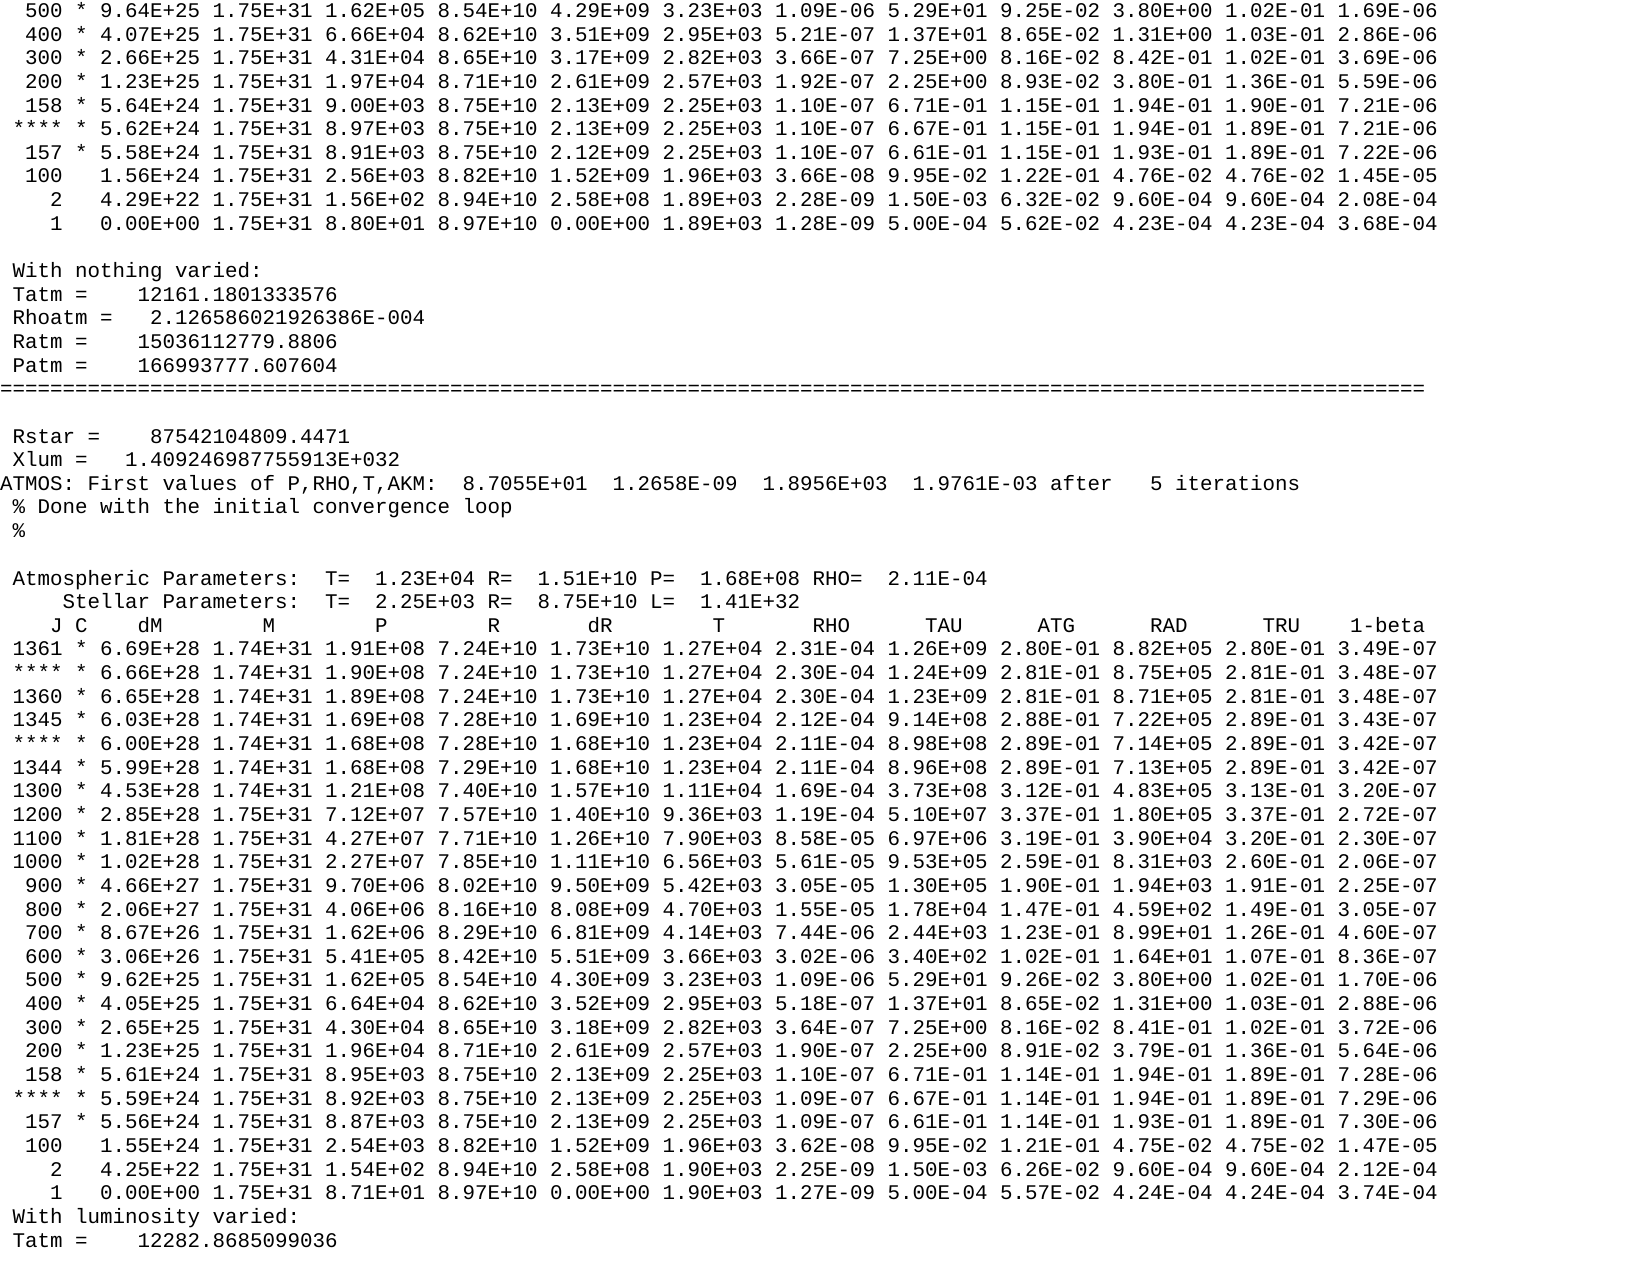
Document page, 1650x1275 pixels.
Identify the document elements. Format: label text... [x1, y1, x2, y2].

text **** * 5.59E+24 1.75E+31 8.92E+03 8.75E+10 2.13E+09 2.25E+03 1.09E-07 6.67E-01 1.14E-01 1.94E-01 1.89E-01 7.29E-06 [0, 1088, 1650, 1111]
text 300 * 2.66E+25 1.75E+31 4.31E+04 8.65E+10 3.17E+09 2.82E+03 3.66E-07 7.25E+00 8.16E-02 8.42E-01 1.02E-01 3.69E-06 [0, 47, 1650, 71]
text 300 * 2.65E+25 1.75E+31 4.30E+04 8.65E+10 3.18E+09 2.82E+03 3.64E-07 7.25E+00 8.16E-02 8.41E-01 1.02E-01 3.72E-06 [0, 1017, 1650, 1040]
text 1300 * 4.53E+28 1.74E+31 1.21E+08 7.40E+10 1.57E+10 1.11E+04 1.69E-04 3.73E+08 3.12E-01 4.83E+05 3.13E-01 3.20E-07 [0, 780, 1650, 804]
text Atmospheric Parameters: T= 1.23E+04 R= 1.51E+10 P= 1.68E+08 RHO= 2.11E-04 [0, 567, 1650, 591]
text **** * 6.00E+28 1.74E+31 1.68E+08 7.28E+10 1.68E+10 1.23E+04 2.11E-04 8.98E+08 2.89E-01 7.14E+05 2.89E-01 3.42E-07 [0, 733, 1650, 757]
text Tatm = 12161.1801333576 [0, 284, 1650, 307]
text Rhoatm = 2.126586021926386E-004 [0, 307, 1650, 331]
text 1344 * 5.99E+28 1.74E+31 1.68E+08 7.29E+10 1.68E+10 1.23E+04 2.11E-04 8.96E+08 2.89E-01 7.13E+05 2.89E-01 3.42E-07 [0, 757, 1650, 780]
text 1 0.00E+00 1.75E+31 8.80E+01 8.97E+10 0.00E+00 1.89E+03 1.28E-09 5.00E-04 5.62E-02 4.23E-04 4.23E-04 3.68E-04 [0, 213, 1650, 236]
text % Done with the initial convergence loop [0, 497, 1650, 520]
text 600 * 3.06E+26 1.75E+31 5.41E+05 8.42E+10 5.51E+09 3.66E+03 3.02E-06 3.40E+02 1.02E-01 1.64E+01 1.07E-01 8.36E-07 [0, 946, 1650, 969]
text 900 * 4.66E+27 1.75E+31 9.70E+06 8.02E+10 9.50E+09 5.42E+03 3.05E-05 1.30E+05 1.90E-01 1.94E+03 1.91E-01 2.25E-07 [0, 875, 1650, 898]
text % [0, 520, 1650, 544]
text **** * 6.66E+28 1.74E+31 1.90E+08 7.24E+10 1.73E+10 1.27E+04 2.30E-04 1.24E+09 2.81E-01 8.75E+05 2.81E-01 3.48E-07 [0, 662, 1650, 686]
text 2 4.29E+22 1.75E+31 1.56E+02 8.94E+10 2.58E+08 1.89E+03 2.28E-09 1.50E-03 6.32E-02 9.60E-04 9.60E-04 2.08E-04 [0, 189, 1650, 213]
text 100 1.55E+24 1.75E+31 2.54E+03 8.82E+10 1.52E+09 1.96E+03 3.62E-08 9.95E-02 1.21E-01 4.75E-02 4.75E-02 1.47E-05 [0, 1135, 1650, 1159]
text Rstar = 87542104809.4471 [0, 426, 1650, 449]
text 700 * 8.67E+26 1.75E+31 1.62E+06 8.29E+10 6.81E+09 4.14E+03 7.44E-06 2.44E+03 1.23E-01 8.99E+01 1.26E-01 4.60E-07 [0, 922, 1650, 946]
text 157 * 5.58E+24 1.75E+31 8.91E+03 8.75E+10 2.12E+09 2.25E+03 1.10E-07 6.61E-01 1.15E-01 1.93E-01 1.89E-01 7.22E-06 [0, 142, 1650, 166]
text 400 * 4.07E+25 1.75E+31 6.66E+04 8.62E+10 3.51E+09 2.95E+03 5.21E-07 1.37E+01 8.65E-02 1.31E+00 1.03E-01 2.86E-06 [0, 24, 1650, 47]
text 158 * 5.61E+24 1.75E+31 8.95E+03 8.75E+10 2.13E+09 2.25E+03 1.10E-07 6.71E-01 1.14E-01 1.94E-01 1.89E-01 7.28E-06 [0, 1064, 1650, 1088]
text 200 * 1.23E+25 1.75E+31 1.97E+04 8.71E+10 2.61E+09 2.57E+03 1.92E-07 2.25E+00 8.93E-02 3.80E-01 1.36E-01 5.59E-06 [0, 71, 1650, 94]
text With luminosity varied: [0, 1206, 1650, 1229]
text 1361 * 6.69E+28 1.74E+31 1.91E+08 7.24E+10 1.73E+10 1.27E+04 2.31E-04 1.26E+09 2.80E-01 8.82E+05 2.80E-01 3.49E-07 [0, 638, 1650, 662]
text Stellar Parameters: T= 2.25E+03 R= 8.75E+10 L= 1.41E+32 [0, 591, 1650, 615]
text 1200 * 2.85E+28 1.75E+31 7.12E+07 7.57E+10 1.40E+10 9.36E+03 1.19E-04 5.10E+07 3.37E-01 1.80E+05 3.37E-01 2.72E-07 [0, 804, 1650, 828]
text 1000 * 1.02E+28 1.75E+31 2.27E+07 7.85E+10 1.11E+10 6.56E+03 5.61E-05 9.53E+05 2.59E-01 8.31E+03 2.60E-01 2.06E-07 [0, 851, 1650, 875]
text 157 * 5.56E+24 1.75E+31 8.87E+03 8.75E+10 2.13E+09 2.25E+03 1.09E-07 6.61E-01 1.14E-01 1.93E-01 1.89E-01 7.30E-06 [0, 1111, 1650, 1135]
text 800 * 2.06E+27 1.75E+31 4.06E+06 8.16E+10 8.08E+09 4.70E+03 1.55E-05 1.78E+04 1.47E-01 4.59E+02 1.49E-01 3.05E-07 [0, 898, 1650, 922]
text ================================================================================================================== [0, 378, 1650, 402]
text Xlum = 1.409246987755913E+032 [0, 449, 1650, 473]
text ATMOS: First values of P,RHO,T,AKM: 8.7055E+01 1.2658E-09 1.8956E+03 1.9761E-03 after 5 iterations [0, 473, 1650, 497]
text 100 1.56E+24 1.75E+31 2.56E+03 8.82E+10 1.52E+09 1.96E+03 3.66E-08 9.95E-02 1.22E-01 4.76E-02 4.76E-02 1.45E-05 [0, 166, 1650, 189]
text With nothing varied: [0, 260, 1650, 284]
text 500 * 9.64E+25 1.75E+31 1.62E+05 8.54E+10 4.29E+09 3.23E+03 1.09E-06 5.29E+01 9.25E-02 3.80E+00 1.02E-01 1.69E-06 [0, 0, 1650, 24]
text Ratm = 15036112779.8806 [0, 331, 1650, 355]
text 500 * 9.62E+25 1.75E+31 1.62E+05 8.54E+10 4.30E+09 3.23E+03 1.09E-06 5.29E+01 9.26E-02 3.80E+00 1.02E-01 1.70E-06 [0, 969, 1650, 993]
text J C dM M P R dR T RHO TAU ATG RAD TRU 1-beta [0, 615, 1650, 638]
text 158 * 5.64E+24 1.75E+31 9.00E+03 8.75E+10 2.13E+09 2.25E+03 1.10E-07 6.71E-01 1.15E-01 1.94E-01 1.90E-01 7.21E-06 [0, 94, 1650, 118]
text 1 0.00E+00 1.75E+31 8.71E+01 8.97E+10 0.00E+00 1.90E+03 1.27E-09 5.00E-04 5.57E-02 4.24E-04 4.24E-04 3.74E-04 [0, 1182, 1650, 1206]
text 1360 * 6.65E+28 1.74E+31 1.89E+08 7.24E+10 1.73E+10 1.27E+04 2.30E-04 1.23E+09 2.81E-01 8.71E+05 2.81E-01 3.48E-07 [0, 686, 1650, 709]
text Patm = 166993777.607604 [0, 355, 1650, 378]
text 2 4.25E+22 1.75E+31 1.54E+02 8.94E+10 2.58E+08 1.90E+03 2.25E-09 1.50E-03 6.26E-02 9.60E-04 9.60E-04 2.12E-04 [0, 1159, 1650, 1182]
text **** * 5.62E+24 1.75E+31 8.97E+03 8.75E+10 2.13E+09 2.25E+03 1.10E-07 6.67E-01 1.15E-01 1.94E-01 1.89E-01 7.21E-06 [0, 118, 1650, 142]
text Tatm = 12282.8685099036 [0, 1229, 1650, 1253]
text 1345 * 6.03E+28 1.74E+31 1.69E+08 7.28E+10 1.69E+10 1.23E+04 2.12E-04 9.14E+08 2.88E-01 7.22E+05 2.89E-01 3.43E-07 [0, 709, 1650, 733]
text 1100 * 1.81E+28 1.75E+31 4.27E+07 7.71E+10 1.26E+10 7.90E+03 8.58E-05 6.97E+06 3.19E-01 3.90E+04 3.20E-01 2.30E-07 [0, 828, 1650, 851]
text 200 * 1.23E+25 1.75E+31 1.96E+04 8.71E+10 2.61E+09 2.57E+03 1.90E-07 2.25E+00 8.91E-02 3.79E-01 1.36E-01 5.64E-06 [0, 1040, 1650, 1064]
text 400 * 4.05E+25 1.75E+31 6.64E+04 8.62E+10 3.52E+09 2.95E+03 5.18E-07 1.37E+01 8.65E-02 1.31E+00 1.03E-01 2.88E-06 [0, 993, 1650, 1017]
